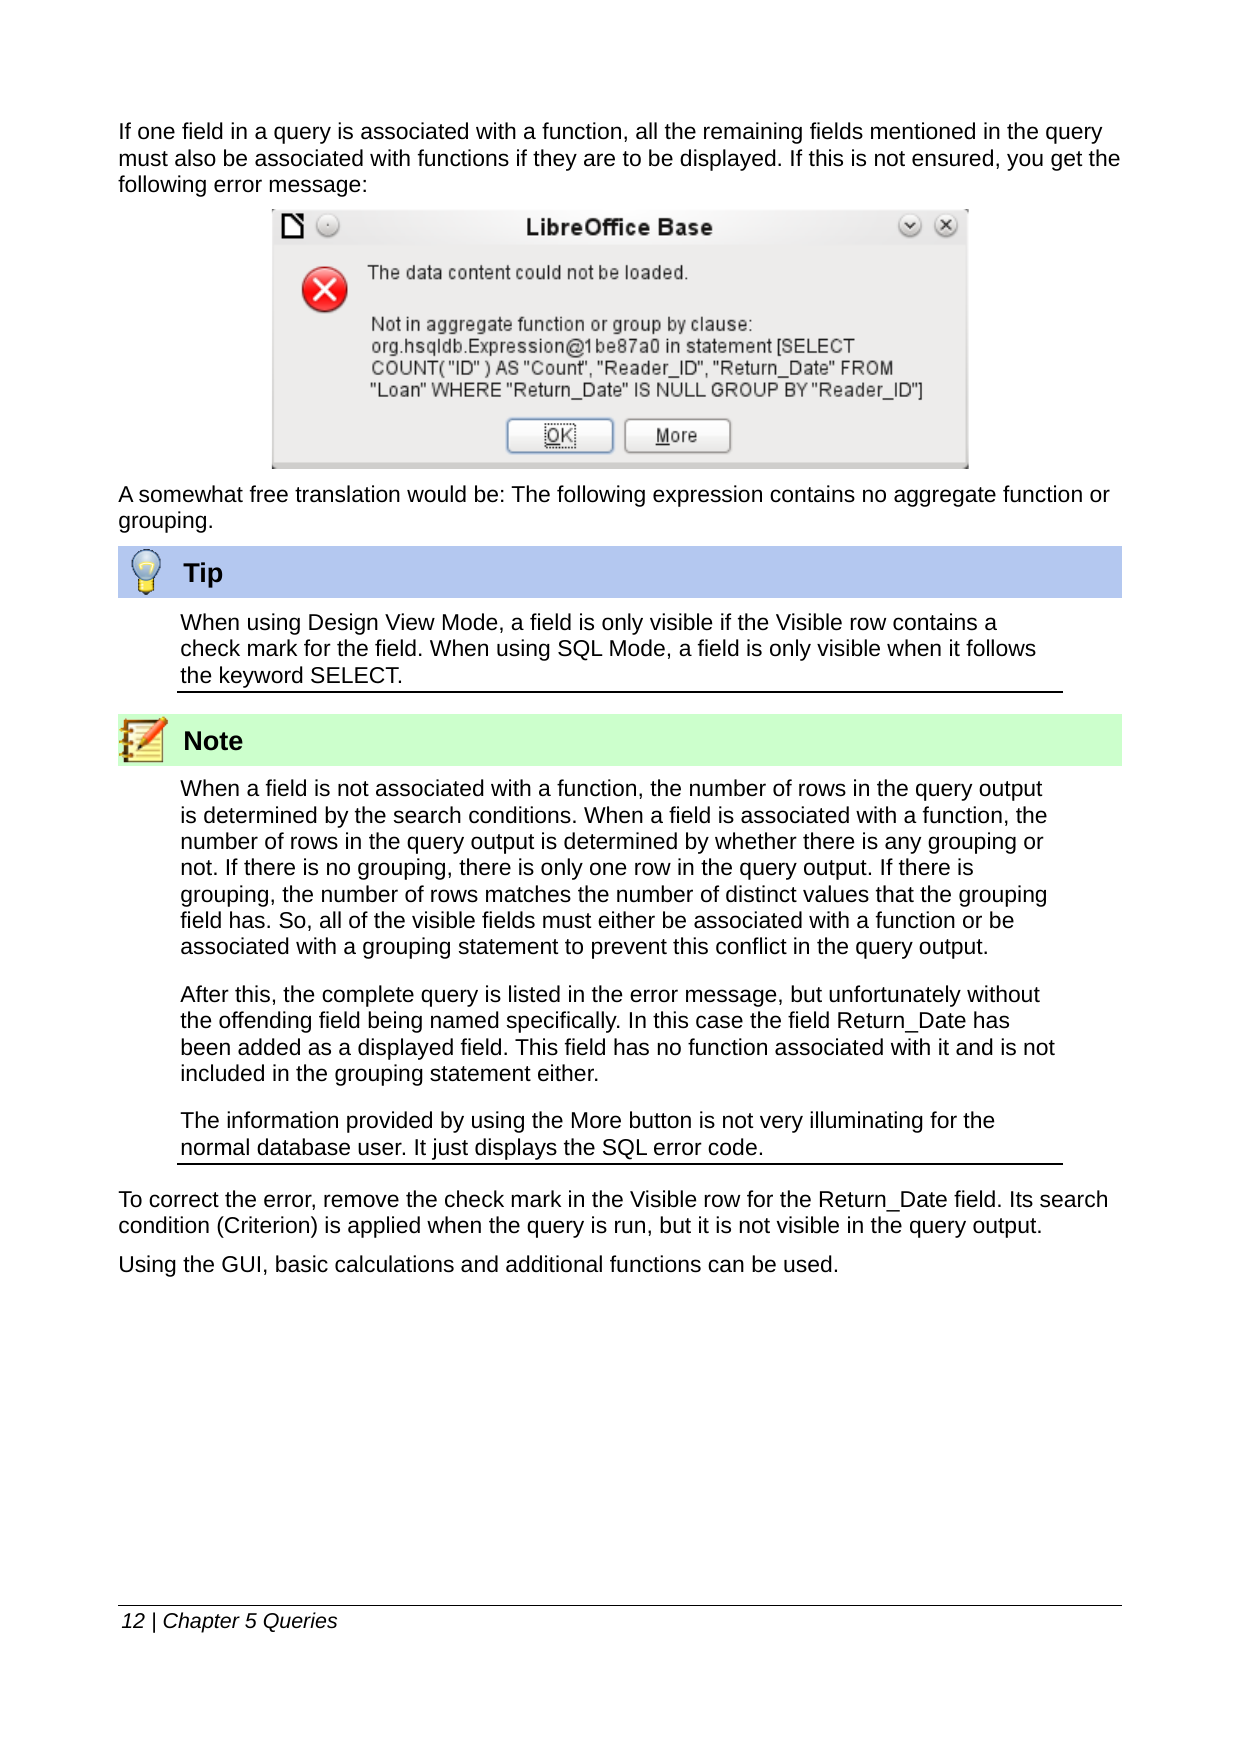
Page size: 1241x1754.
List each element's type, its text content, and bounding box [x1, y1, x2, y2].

subtitle Tip [118, 546, 1122, 598]
text If one field in a query is associated with a function, all the remaining fields mentioned in the query must also be associated with functions if they are to be displayed. If this is not ensured, you get the following error message: [118, 118, 1122, 197]
picture [119, 715, 170, 766]
text A somewhat free translation would be: The following expression contains no aggregate function or grouping. [118, 481, 1122, 534]
picture [119, 547, 170, 598]
text The information provided by using the More button is not very illuminating for the normal database user. It just displays the SQL error code. [177, 1104, 1063, 1163]
text When a field is not associated with a function, the number of rows in the query output is determined by the search conditions. When a field is associated with a function, the number of rows in the query output is determined by whether there is any grouping or not. If there is no grouping, there is only one row in the query output. If there is grouping, the number of rows matches the number of distinct values that the grouping field has. So, all of the visible fields must either be associated with a function or be associated with a grouping statement to prevent this conflict in the query output. [177, 772, 1063, 960]
text After this, the complete query is listed in the error message, but unfortunately without the offending field being named specifically. In this case the field Return_Date has been added as a displayed field. This field has no function associated with it and is not included in the grouping statement either. [177, 978, 1063, 1086]
picture [271, 209, 969, 469]
text Using the GUI, basic calculations and additional functions can be used. [118, 1251, 1122, 1278]
text When using Design View Mode, a field is only visible if the Visible row contains a check mark for the field. When using SQL Mode, a field is only visible when it follows the keyword SELECT. [177, 606, 1063, 691]
text To correct the error, remove the check mark in the Visible row for the Return_Date field. Its search condition (Criterion) is applied when the query is run, but it is not visible in the query output. [118, 1186, 1122, 1239]
subtitle Note [118, 714, 1122, 766]
